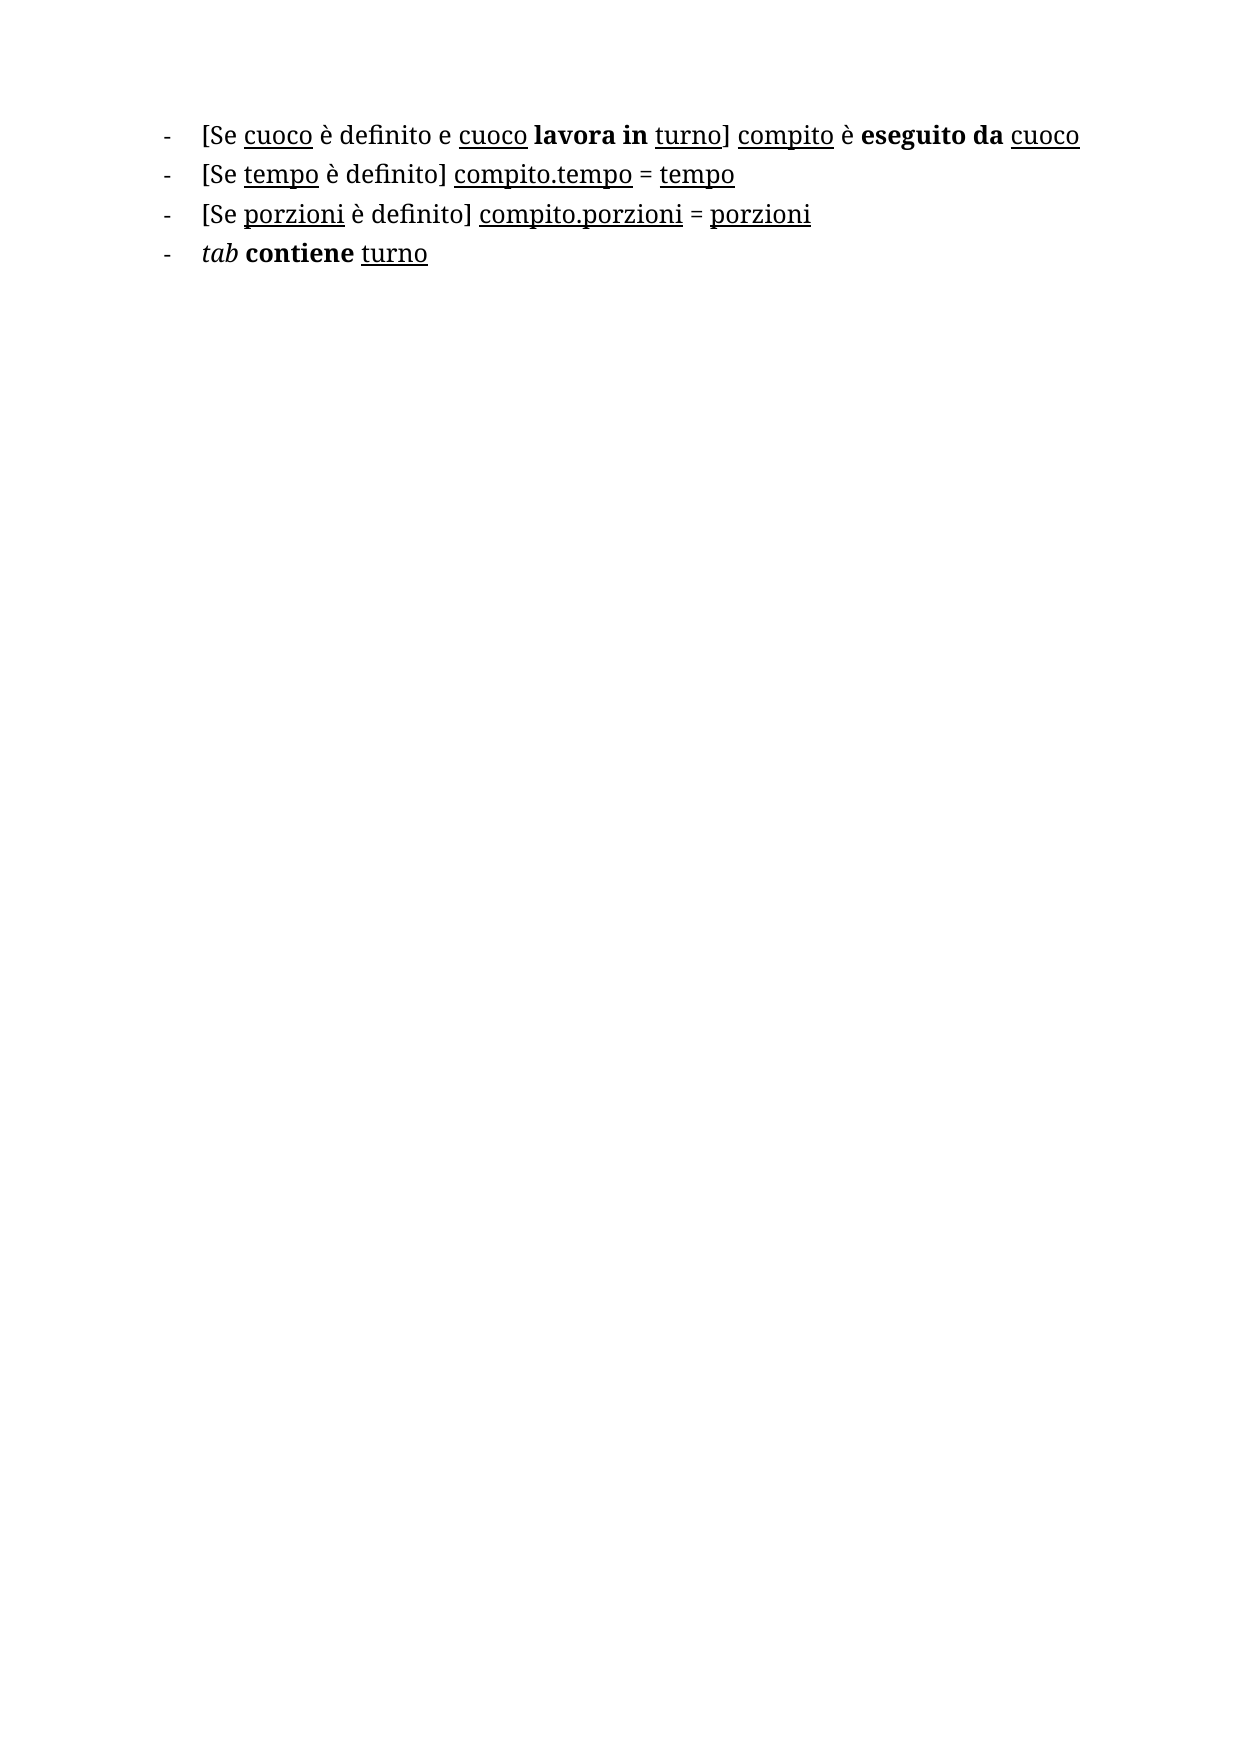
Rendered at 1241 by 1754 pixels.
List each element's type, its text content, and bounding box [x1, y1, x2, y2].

list [Se tempo è definito] compito.tempo = tempo [163, 157, 1152, 191]
list tab contiene turno [163, 236, 1152, 269]
list [Se cuoco è definito e cuoco lavora in turno] compito è eseguito da cuoco [163, 118, 1152, 152]
list [Se porzioni è definito] compito.porzioni = porzioni [163, 196, 1152, 230]
